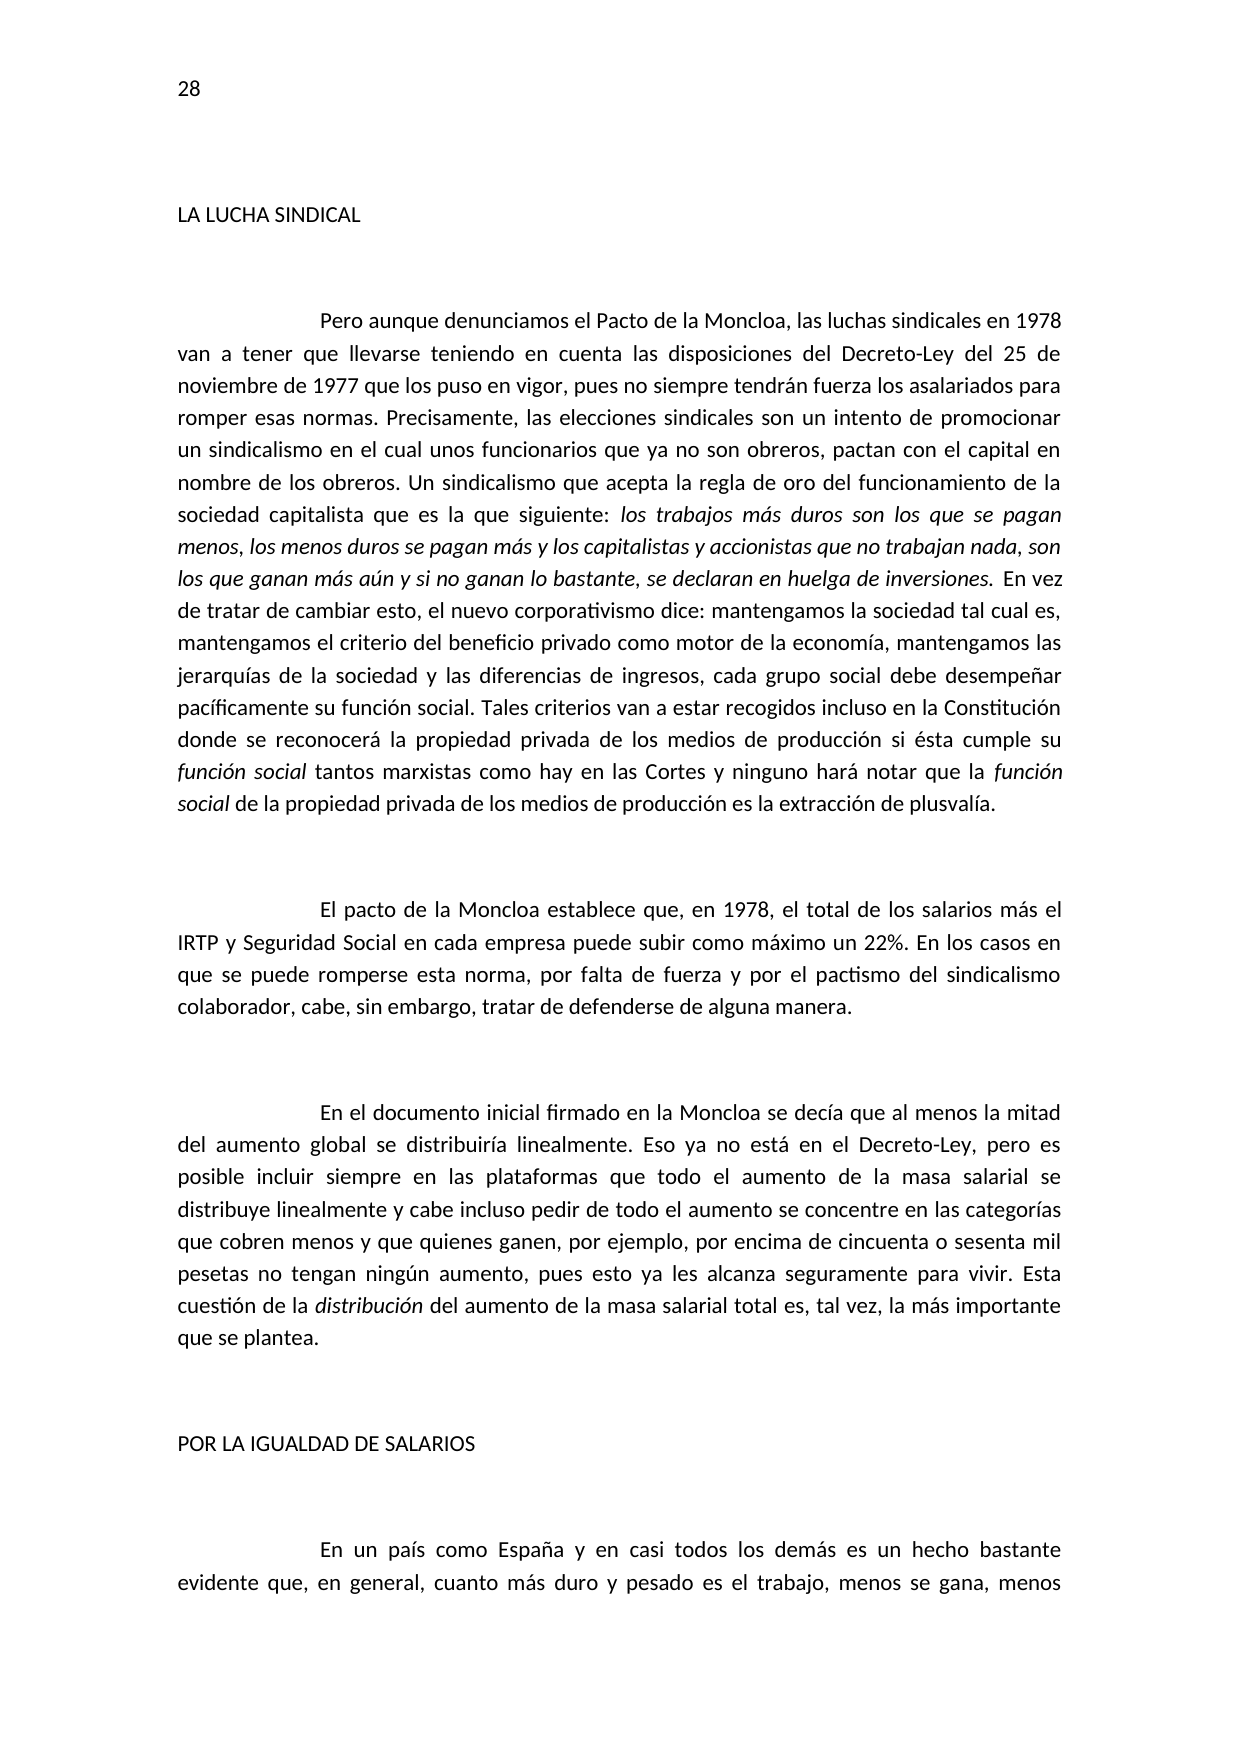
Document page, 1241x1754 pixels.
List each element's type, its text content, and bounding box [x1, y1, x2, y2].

text En un país como España y en casi todos los demás es un hecho bastante evidente que, en general, cuanto más duro y pesado es el trabajo, menos se gana, menos [177, 1536, 1063, 1596]
text LA LUCHA SINDICAL [177, 201, 1063, 229]
text En el documento inicial firmado en la Moncloa se decía que al menos la mitad del aumento global se distribuiría linealmente. Eso ya no está en el Decreto-Ley, pero es posible incluir siempre en las plataformas que todo el aumento de la masa salarial se distribuye linealmente y cabe incluso pedir de todo el aumento se concentre en las categorías que cobren menos y que quienes ganen, por ejemplo, por encima de cincuenta o sesenta mil pesetas no tengan ningún aumento, pues esto ya les alcanza seguramente para vivir. Esta cuestión de la distribución del aumento de la masa salarial total es, tal vez, la más importante que se plantea. [177, 1098, 1063, 1351]
text POR LA IGUALDAD DE SALARIOS [177, 1429, 1063, 1457]
text El pacto de la Moncloa establece que, en 1978, el total de los salarios más el IRTP y Seguridad Social en cada empresa puede subir como máximo un 22%. En los casos en que se puede romperse esta norma, por falta de fuerza y por el pactismo del sindicalismo colaborador, cabe, sin embargo, tratar de defenderse de alguna manera. [177, 896, 1063, 1020]
text Pero aunque denunciamos el Pacto de la Moncloa, las luchas sindicales en 1978 van a tener que llevarse teniendo en cuenta las disposiciones del Decreto-Ley del 25 de noviembre de 1977 que los puso en vigor, pues no siempre tendrán fuerza los asalariados para romper esas normas. Precisamente, las elecciones sindicales son un intento de promocionar un sindicalismo en el cual unos funcionarios que ya no son obreros, pactan con el capital en nombre de los obreros. Un sindicalismo que acepta la regla de oro del funcionamiento de la sociedad capitalista que es la que siguiente: los trabajos más duros son los que se pagan menos, los menos duros se pagan más y los capitalistas y accionistas que no trabajan nada, son los que ganan más aún y si no ganan lo bastante, se declaran en huelga de inversiones. En vez de tratar de cambiar esto, el nuevo corporativismo dice: mantengamos la sociedad tal cual es, mantengamos el criterio del beneficio privado como motor de la economía, mantengamos las jerarquías de la sociedad y las diferencias de ingresos, cada grupo social debe desempeñar pacíficamente su función social. Tales criterios van a estar recogidos incluso en la Constitución donde se reconocerá la propiedad privada de los medios de producción si ésta cumple su función social tantos marxistas como hay en las Cortes y ninguno hará notar que la función social de la propiedad privada de los medios de producción es la extracción de plusvalía. [177, 307, 1063, 817]
